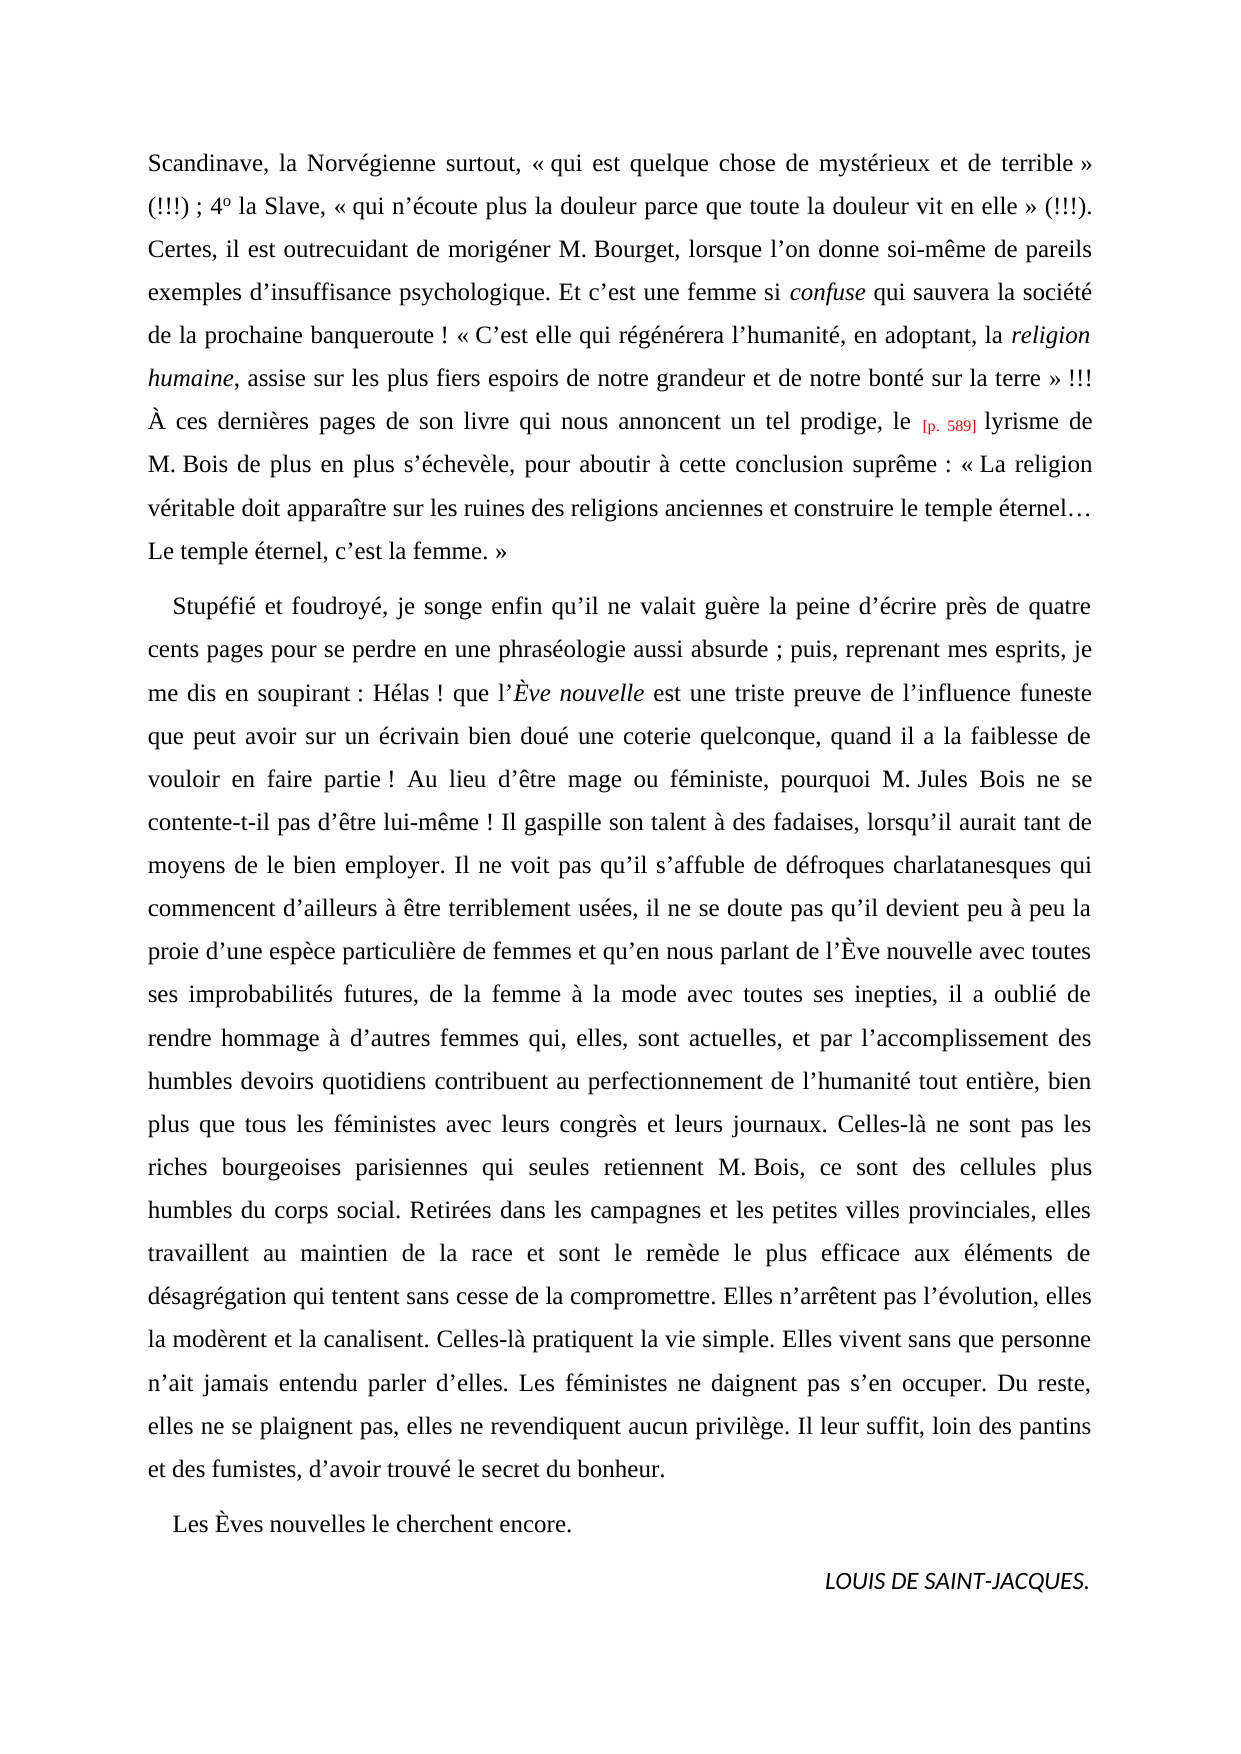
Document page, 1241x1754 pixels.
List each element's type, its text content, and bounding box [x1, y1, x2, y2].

text Stupéfié et foudroyé, je songe enfin qu’il ne valait guère la peine d’écrire près de quatre cents pages pour se perdre en une phraséologie aussi absurde ; puis, reprenant mes esprits, je me dis en soupirant : Hélas ! que l’Ève nouvelle est une triste preuve de l’influence funeste que peut avoir sur un écrivain bien doué une coterie quelconque, quand il a la faiblesse de vouloir en faire partie ! Au lieu d’être mage ou féministe, pourquoi M. Jules Bois ne se contente-t-il pas d’être lui-même ! Il gaspille son talent à des fadaises, lorsqu’il aurait tant de moyens de le bien employer. Il ne voit pas qu’il s’affuble de défroques charlatanesques qui commencent d’ailleurs à être terriblement usées, il ne se doute pas qu’il devient peu à peu la proie d’une espèce particulière de femmes et qu’en nous parlant de l’Ève nouvelle avec toutes ses improbabilités futures, de la femme à la mode avec toutes ses inepties, il a oublié de rendre hommage à d’autres femmes qui, elles, sont actuelles, et par l’accomplissement des humbles devoirs quotidiens contribuent au perfectionnement de l’humanité tout entière, bien plus que tous les féministes avec leurs congrès et leurs journaux. Celles-là ne sont pas les riches bourgeoises parisiennes qui seules retiennent M. Bois, ce sont des cellules plus humbles du corps social. Retirées dans les campagnes et les petites villes provinciales, elles travaillent au maintien de la race et sont le remède le plus efficace aux éléments de désagrégation qui tentent sans cesse de la compromettre. Elles n’arrêtent pas l’évolution, elles la modèrent et la canalisent. Celles-là pratiquent la vie simple. Elles vivent sans que personne n’ait jamais entendu parler d’elles. Les féministes ne daignent pas s’en occuper. Du reste, elles ne se plaignent pas, elles ne revendiquent aucun privilège. Il leur suffit, loin des pantins et des fumistes, d’avoir trouvé le secret du bonheur. [148, 591, 1093, 1483]
text LOUIS DE SAINT-JACQUES. [148, 1565, 1093, 1596]
text Les Èves nouvelles le cherchent encore. [148, 1509, 1093, 1538]
text Scandinave, la Norvégienne surtout, « qui est quelque chose de mystérieux et de terrible » (!!!) ; 4o la Slave, « qui n’écoute plus la douleur parce que toute la douleur vit en elle » (!!!). Certes, il est outrecuidant de morigéner M. Bourget, lorsque l’on donne soi-même de pareils exemples d’insuffisance psychologique. Et c’est une femme si confuse qui sauvera la société de la prochaine banqueroute ! « C’est elle qui régénérera l’humanité, en adoptant, la religion humaine, assise sur les plus fiers espoirs de notre grandeur et de notre bonté sur la terre » !!! À ces dernières pages de son livre qui nous annoncent un tel prodige, le [p. 589] lyrisme de M. Bois de plus en plus s’échevèle, pour aboutir à cette conclusion suprême : « La religion véritable doit apparaître sur les ruines des religions anciennes et construire le temple éternel… Le temple éternel, c’est la femme. » [148, 148, 1093, 564]
